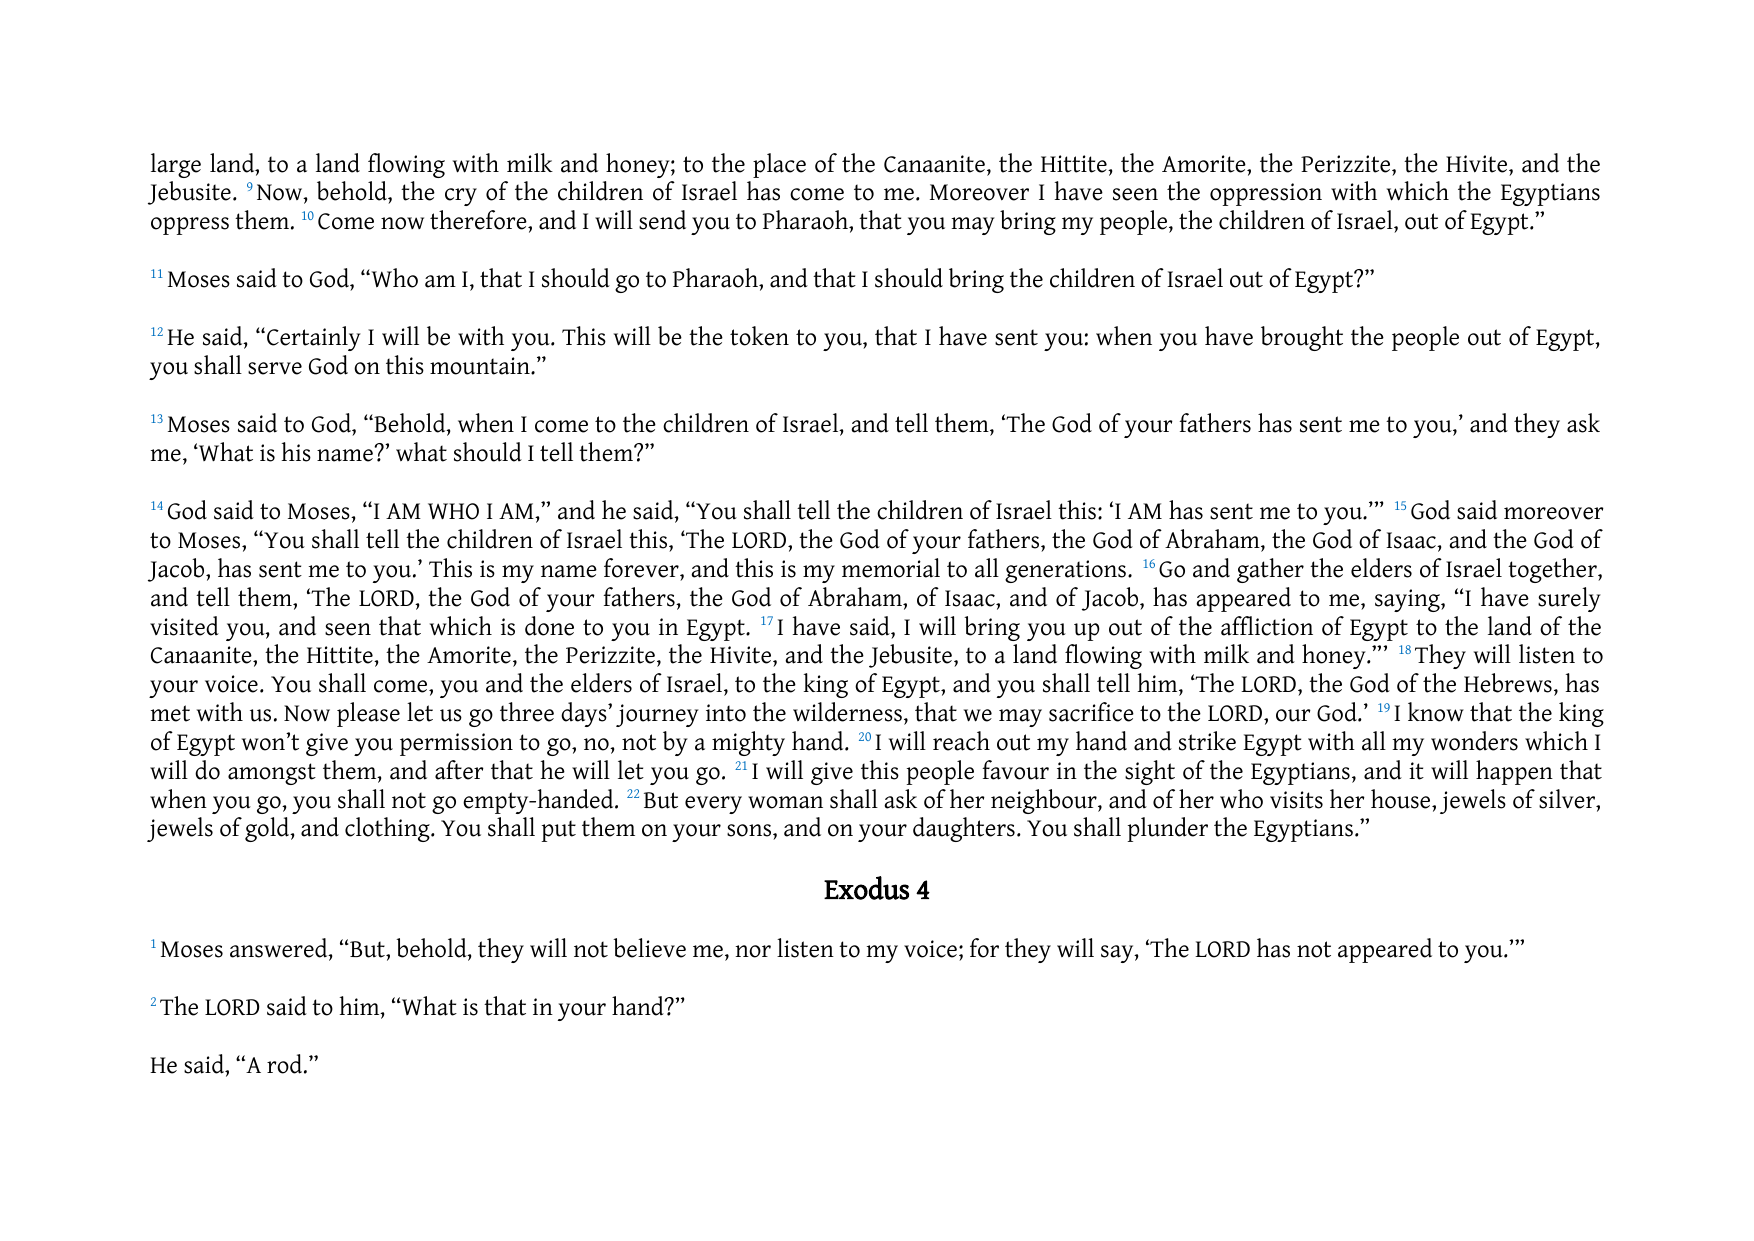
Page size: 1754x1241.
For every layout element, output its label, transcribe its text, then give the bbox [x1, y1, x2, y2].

text Exodus 4 [150, 873, 1604, 907]
text 11 Moses said to God, “Who am I, that I should go to Pharaoh, and that I should bring the children of Israel out of Egypt?” [150, 266, 1604, 294]
text He said, “A rod.” [150, 1052, 1604, 1081]
text 14 God said to Moses, “I AM WHO I AM,” and he said, “You shall tell the children of Israel this: ‘I AM has sent me to you.’” 15 God said moreover to Moses, “You shall tell the children of Israel this, ‘The LORD, the God of your fathers, the God of Abraham, the God of Isaac, and the God of Jacob, has sent me to you.’ This is my name forever, and this is my memorial to all generations. 16 Go and gather the elders of Israel together, and tell them, ‘The LORD, the God of your fathers, the God of Abraham, of Isaac, and of Jacob, has appeared to me, saying, “I have surely visited you, and seen that which is done to you in Egypt. 17 I have said, I will bring you up out of the affliction of Egypt to the land of the Canaanite, the Hittite, the Amorite, the Perizzite, the Hivite, and the Jebusite, to a land flowing with milk and honey.”’ 18 They will listen to your voice. You shall come, you and the elders of Israel, to the king of Egypt, and you shall tell him, ‘The LORD, the God of the Hebrews, has met with us. Now please let us go three days’ journey into the wilderness, that we may sacrifice to the LORD, our God.’ 19 I know that the king of Egypt won’t give you permission to go, no, not by a mighty hand. 20 I will reach out my hand and strike Egypt with all my wonders which I will do amongst them, and after that he will let you go. 21 I will give this people favour in the sight of the Egyptians, and it will happen that when you go, you shall not go empty-handed. 22 But every woman shall ask of her neighbour, and of her who visits her house, jewels of silver, jewels of gold, and clothing. You shall put them on your sons, and on your daughters. You shall plunder the Egyptians.” [150, 497, 1604, 844]
text 13 Moses said to God, “Behold, when I come to the children of Israel, and tell them, ‘The God of your fathers has sent me to you,’ and they ask me, ‘What is his name?’ what should I tell them?” [150, 411, 1604, 468]
text 1 Moses answered, “But, behold, they will not believe me, nor listen to my voice; for they will say, ‘The LORD has not appeared to you.’” [150, 936, 1604, 965]
text 2 The LORD said to him, “What is that in your hand?” [150, 994, 1604, 1023]
text large land, to a land flowing with milk and honey; to the place of the Canaanite, the Hittite, the Amorite, the Perizzite, the Hivite, and the Jebusite. 9 Now, behold, the cry of the children of Israel has come to me. Moreover I have seen the oppression with which the Egyptians oppress them. 10 Come now therefore, and I will send you to Pharaoh, that you may bring my people, the children of Israel, out of Egypt.” [150, 150, 1604, 237]
text 12 He said, “Certainly I will be with you. This will be the token to you, that I have sent you: when you have brought the people out of Egypt, you shall serve God on this mountain.” [150, 324, 1604, 381]
